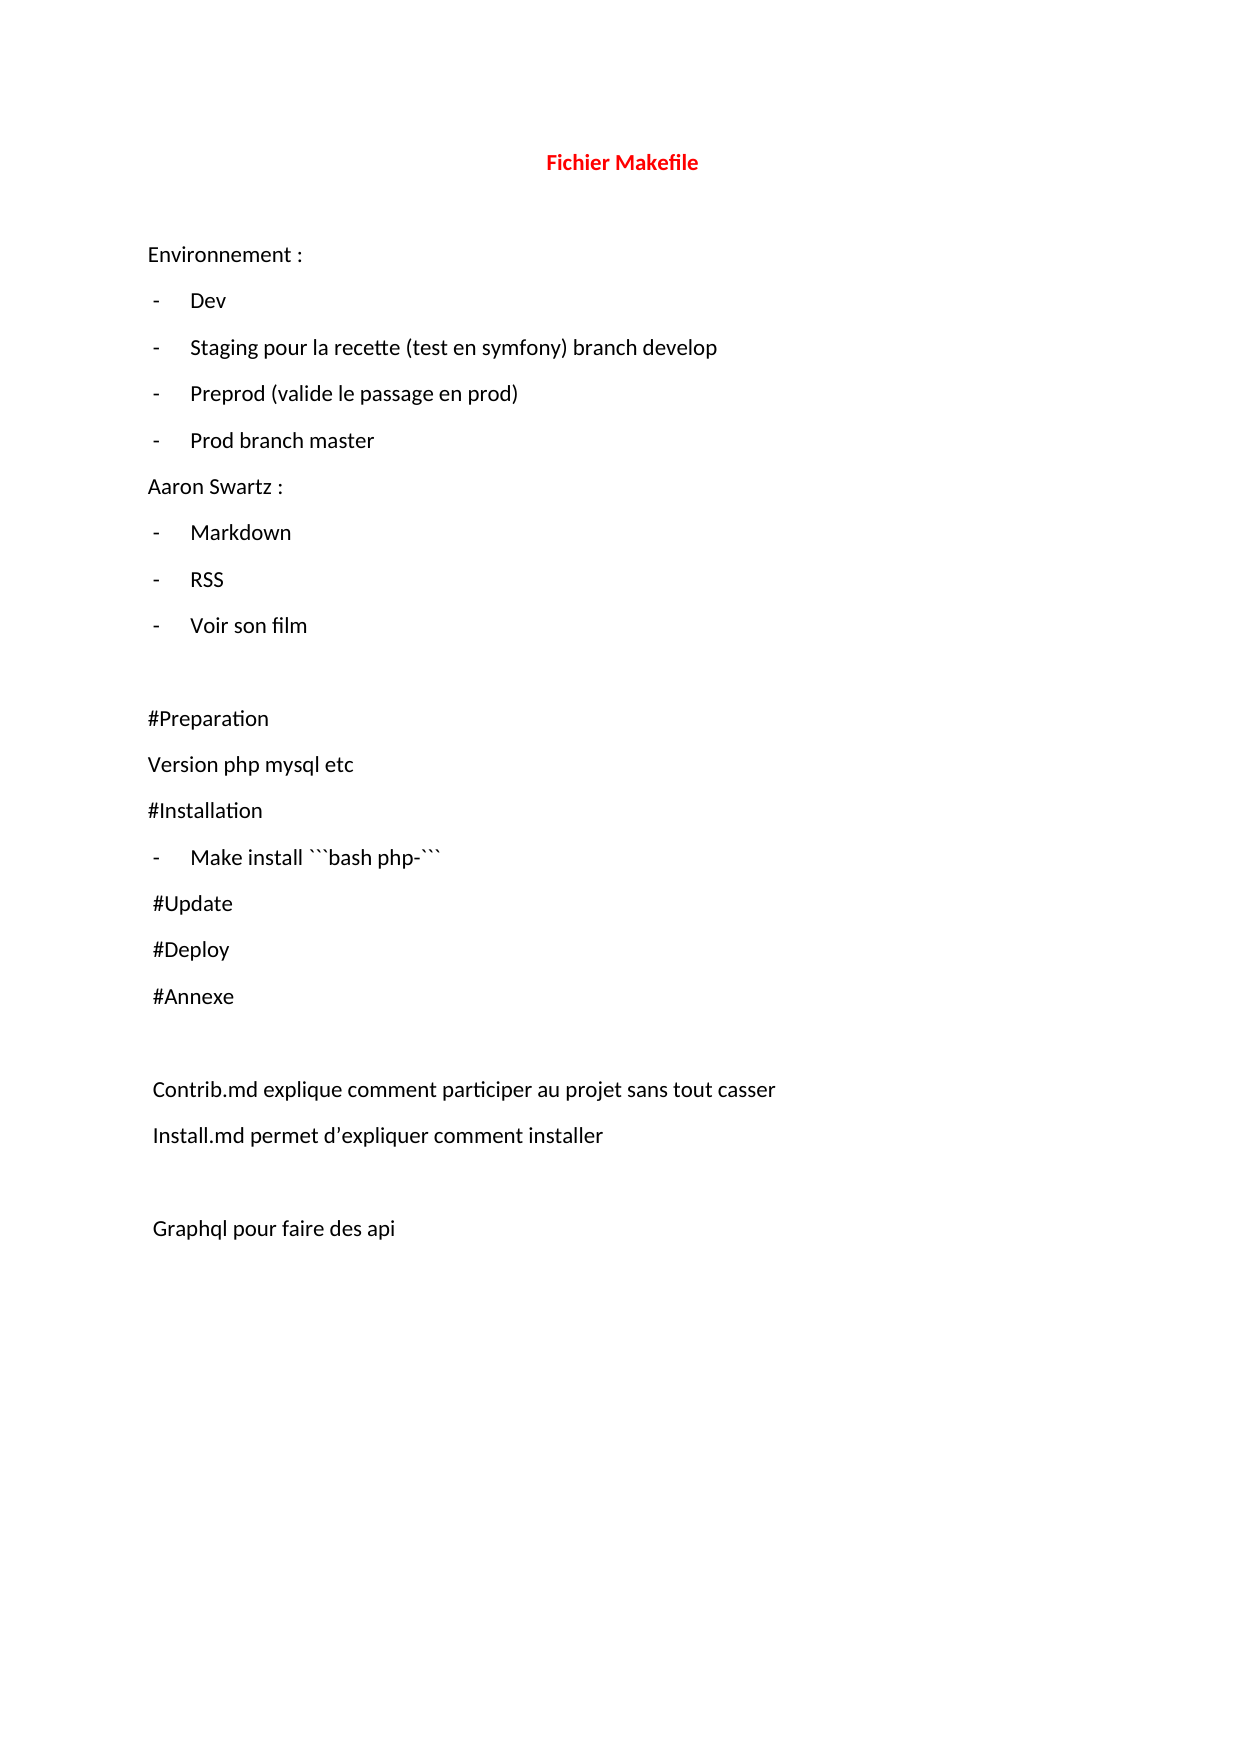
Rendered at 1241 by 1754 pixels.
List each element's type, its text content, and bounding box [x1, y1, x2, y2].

list Voir son film [153, 611, 1093, 639]
list RSS [153, 565, 1093, 593]
list Dev [153, 287, 1093, 315]
text Install.md permet d’expliquer comment installer [153, 1121, 1093, 1149]
text #Annexe [153, 982, 1093, 1010]
text Graphql pour faire des api [153, 1214, 1093, 1242]
text Contrib.md explique comment participer au projet sans tout casser [153, 1075, 1093, 1103]
list Staging pour la recette (test en symfony) branch develop [153, 333, 1093, 361]
list Markdown [153, 518, 1093, 546]
text #Preparation [148, 704, 1093, 732]
list Make install ```bash php-``` [153, 843, 1093, 871]
text #Installation [148, 797, 1093, 824]
list Prod branch master [153, 426, 1093, 454]
list Preprod (valide le passage en prod) [153, 379, 1093, 407]
text #Deploy [153, 936, 1093, 964]
text Environnement : [148, 240, 1093, 268]
text #Update [153, 889, 1093, 917]
text Aaron Swartz : [148, 472, 1093, 500]
text Version php mysql etc [148, 750, 1093, 778]
text Fichier Makefile [153, 148, 1093, 176]
